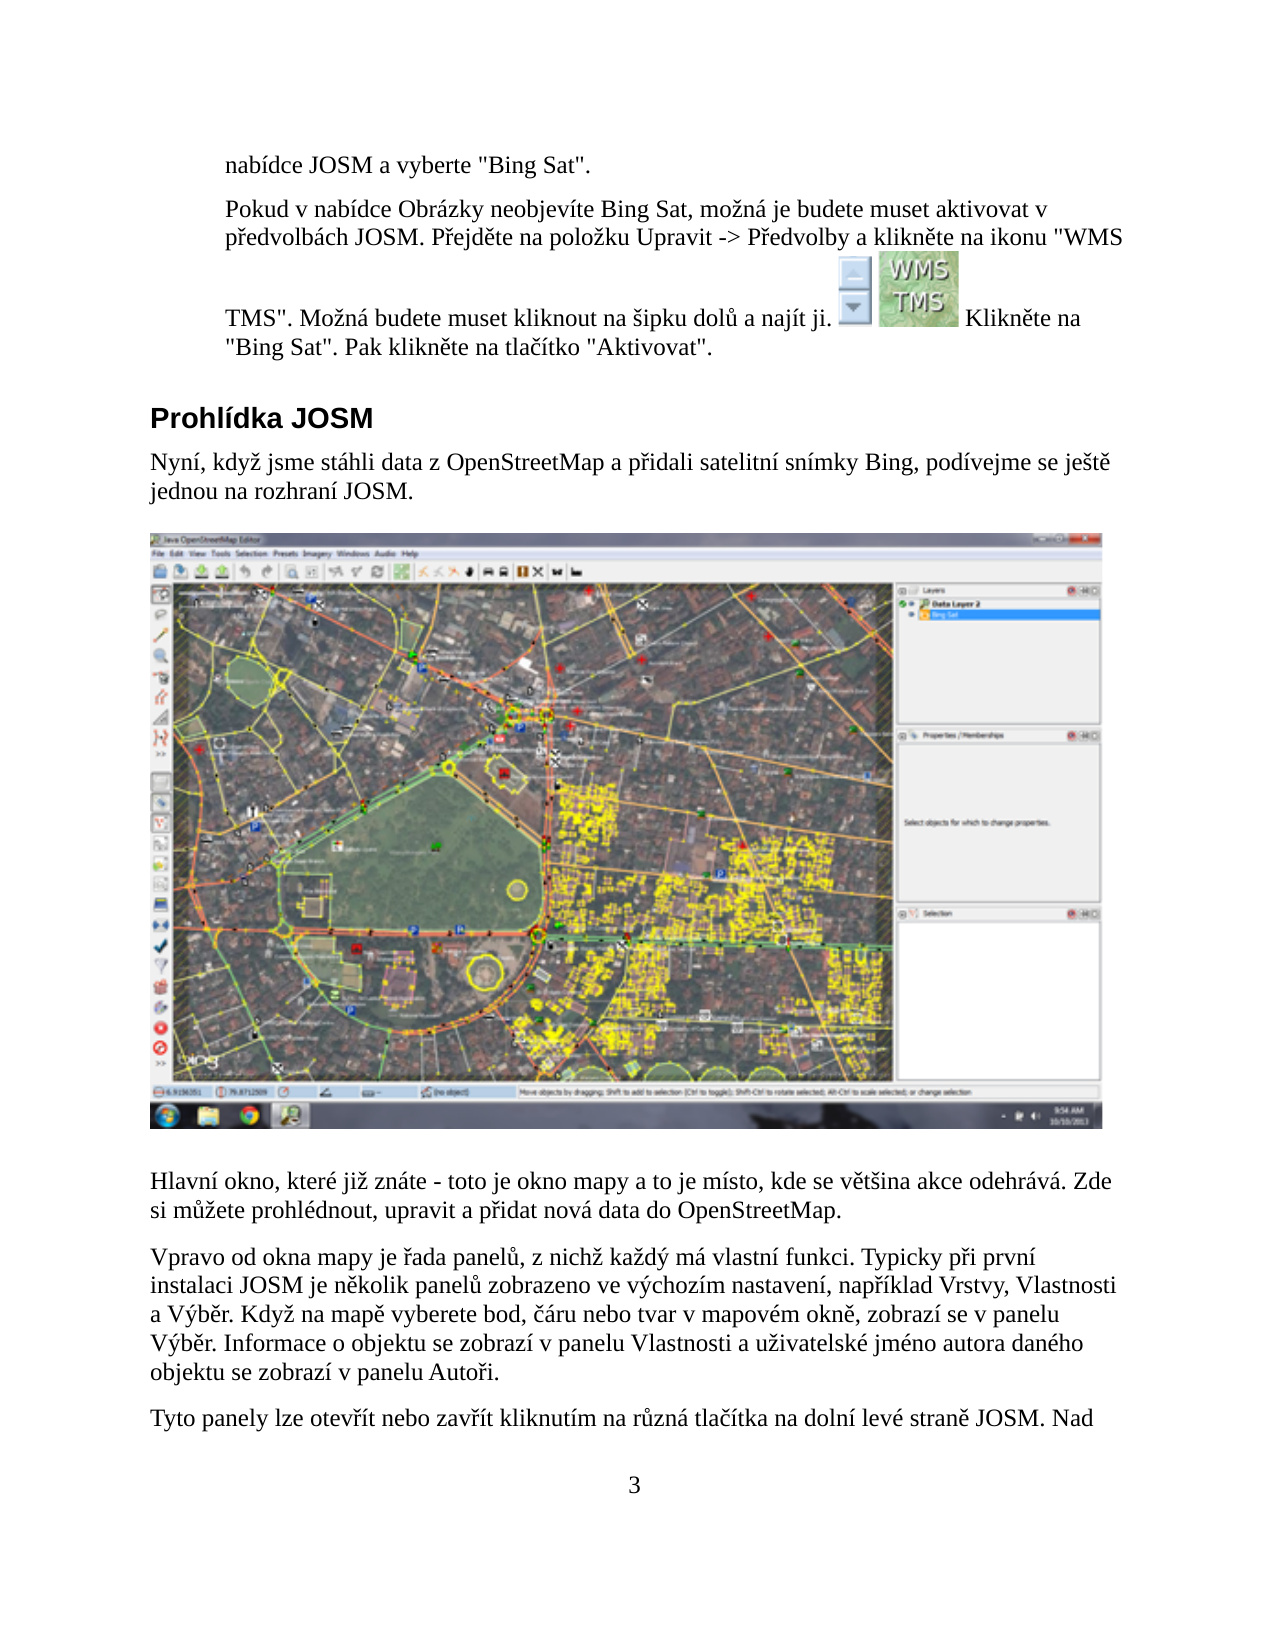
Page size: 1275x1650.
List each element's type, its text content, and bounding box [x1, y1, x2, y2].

picture [878, 251, 959, 327]
picture [150, 533, 1103, 1129]
text Vpravo od okna mapy je řada panelů, z nichž každý má vlastní funkci. Typicky při první instalaci JOSM je několik panelů zobrazeno ve výchozím nastavení, například Vrstvy, Vlastnosti a Výběr. Když na mapě vyberete bod, čáru nebo tvar v mapovém okně, zobrazí se v panelu Výběr. Informace o objektu se zobrazí v panelu Vlastnosti a uživatelské jméno autora daného objektu se zobrazí v panelu Autoři. [150, 1242, 1125, 1385]
text Pokud v nabídce Obrázky neobjevíte Bing Sat, možná je budete muset aktivovat v předvolbách JOSM. Přejděte na položku Upravit -> Předvolby a klikněte na ikonu "WMS TMS". Možná budete muset kliknout na šipku dolů a najít ji. Klikněte na "Bing Sat". Pak klikněte na tlačítko "Aktivovat". [225, 194, 1125, 361]
text Tyto panely lze otevřít nebo zavřít kliknutím na různá tlačítka na dolní levé straně JOSM. Nad [150, 1403, 1125, 1432]
text Hlavní okno, které již znáte - toto je okno mapy a to je místo, kde se většina akce odehrává. Zde si můžete prohlédnout, upravit a přidat nová data do OpenStreetMap. [150, 1166, 1125, 1224]
picture [838, 256, 872, 327]
list nabídce JOSM a vyberte "Bing Sat". [187, 150, 1125, 179]
text Nyní, když jsme stáhli data z OpenStreetMap a přidali satelitní snímky Bing, podívejme se ještě jednou na rozhraní JOSM. [150, 447, 1125, 533]
subtitle Prohlídka JOSM [150, 401, 1125, 434]
